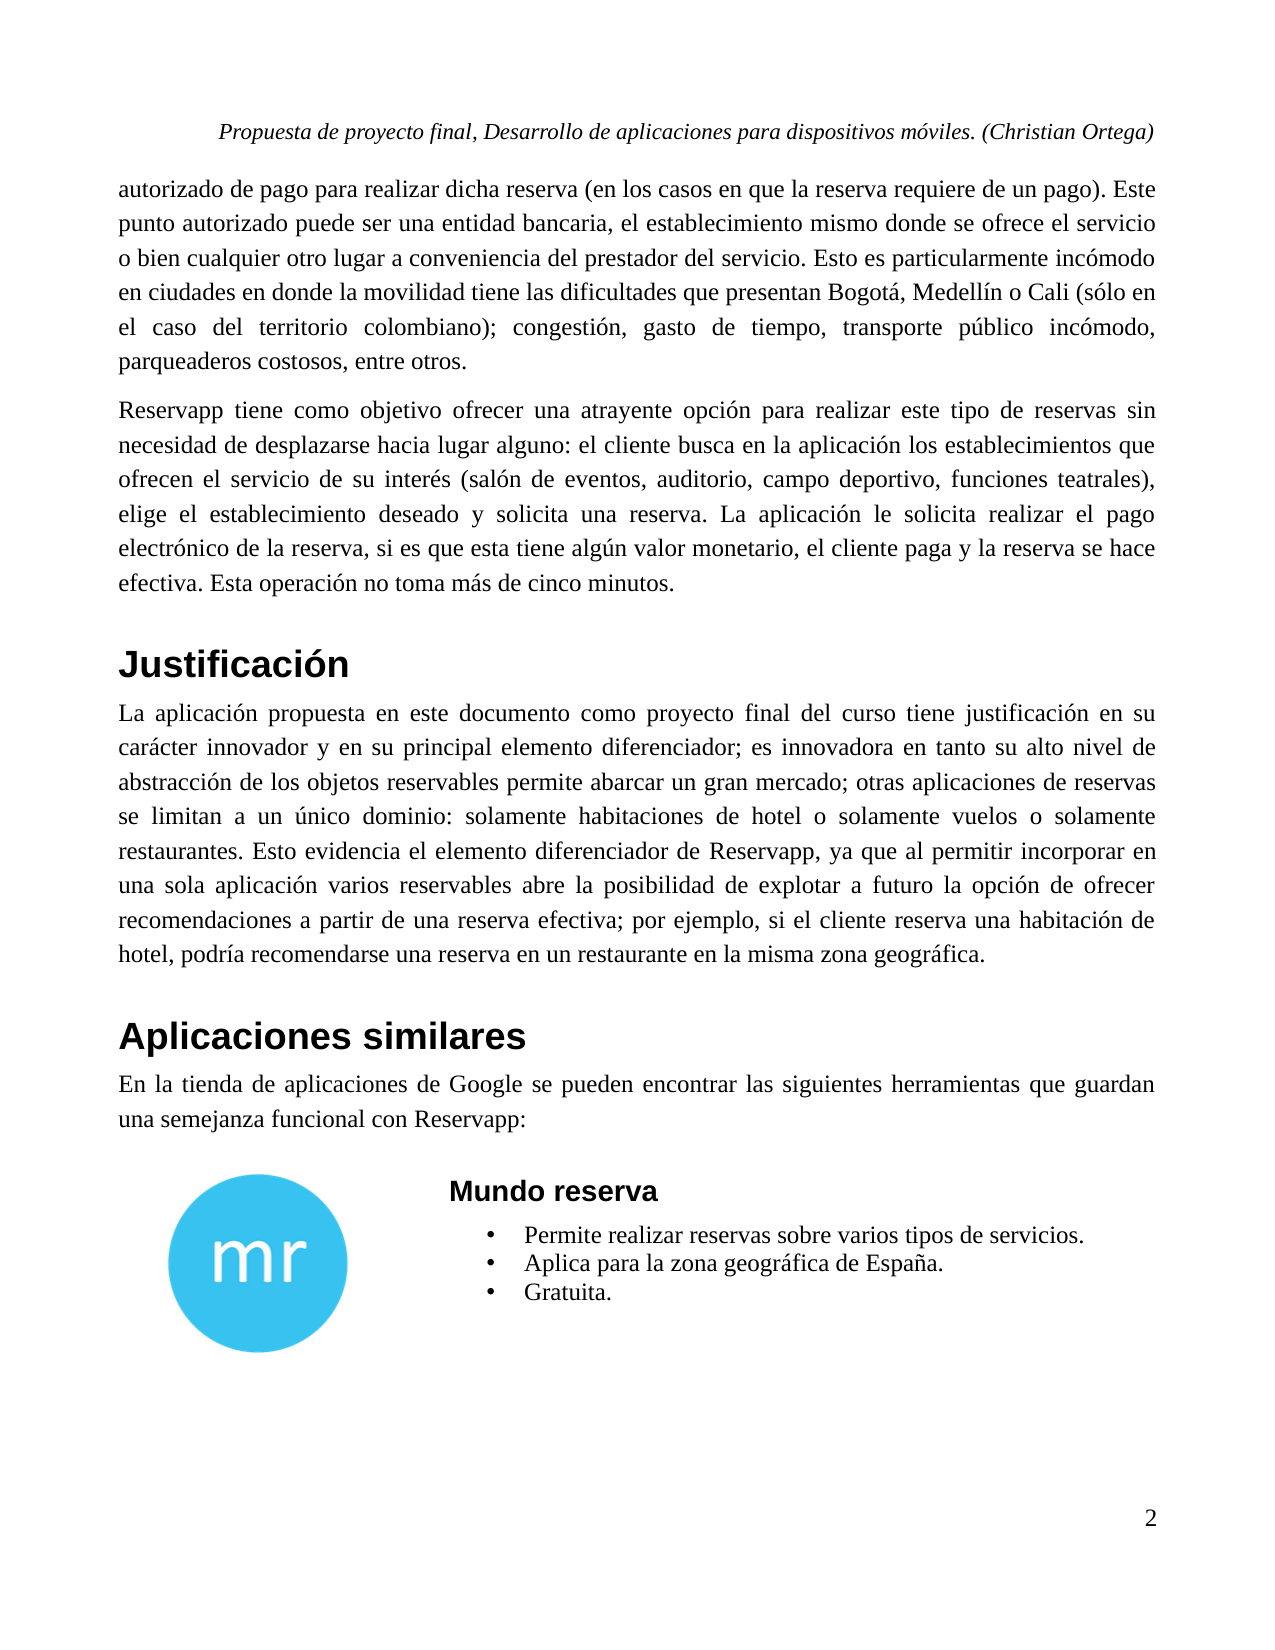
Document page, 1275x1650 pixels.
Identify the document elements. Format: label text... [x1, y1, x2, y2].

table_header Mundo reserva Permite realizar reservas sobre varios tipos de servicios. Aplica para la zona geográfica de España. Gratuita. [443, 1153, 1157, 1392]
text En la tienda de aplicaciones de Google se pueden encontrar las siguientes herramientas que guardan una semejanza funcional con Reservapp: [118, 1069, 1157, 1133]
table_header [118, 1153, 443, 1392]
text Reservapp tiene como objetivo ofrecer una atrayente opción para realizar este tipo de reservas sin necesidad de desplazarse hacia lugar alguno: el cliente busca en la aplicación los establecimientos que ofrecen el servicio de su interés (salón de eventos, auditorio, campo deportivo, funciones teatrales), elige el establecimiento deseado y solicita una reserva. La aplicación le solicita realizar el pago electrónico de la reserva, si es que esta tiene algún valor monetario, el cliente paga y la reserva se hace efectiva. Esta operación no toma más de cinco minutos. [118, 395, 1157, 597]
text autorizado de pago para realizar dicha reserva (en los casos en que la reserva requiere de un pago). Este punto autorizado puede ser una entidad bancaria, el establecimiento mismo donde se ofrece el servicio o bien cualquier otro lugar a conveniencia del prestador del servicio. Esto es particularmente incómodo en ciudades en donde la movilidad tiene las dificultades que presentan Bogotá, Medellín o Cali (sólo en el caso del territorio colombiano); congestión, gasto de tiempo, transporte público incómodo, parqueaderos costosos, entre otros. [118, 174, 1157, 375]
picture [163, 1168, 352, 1358]
subtitle Justificación [118, 642, 1157, 686]
text La aplicación propuesta en este documento como proyecto final del curso tiene justificación en su carácter innovador y en su principal elemento diferenciador; es innovadora en tanto su alto nivel de abstracción de los objetos reservables permite abarcar un gran mercado; otras aplicaciones de reservas se limitan a un único dominio: solamente habitaciones de hotel o solamente vuelos o solamente restaurantes. Esto evidencia el elemento diferenciador de Reservapp, ya que al permitir incorporar en una sola aplicación varios reservables abre la posibilidad de explotar a futuro la opción de ofrecer recomendaciones a partir de una reserva efectiva; por ejemplo, si el cliente reserva una habitación de hotel, podría recomendarse una reserva en un restaurante en la misma zona geográfica. [118, 698, 1157, 968]
subtitle Aplicaciones similares [118, 1013, 1157, 1057]
